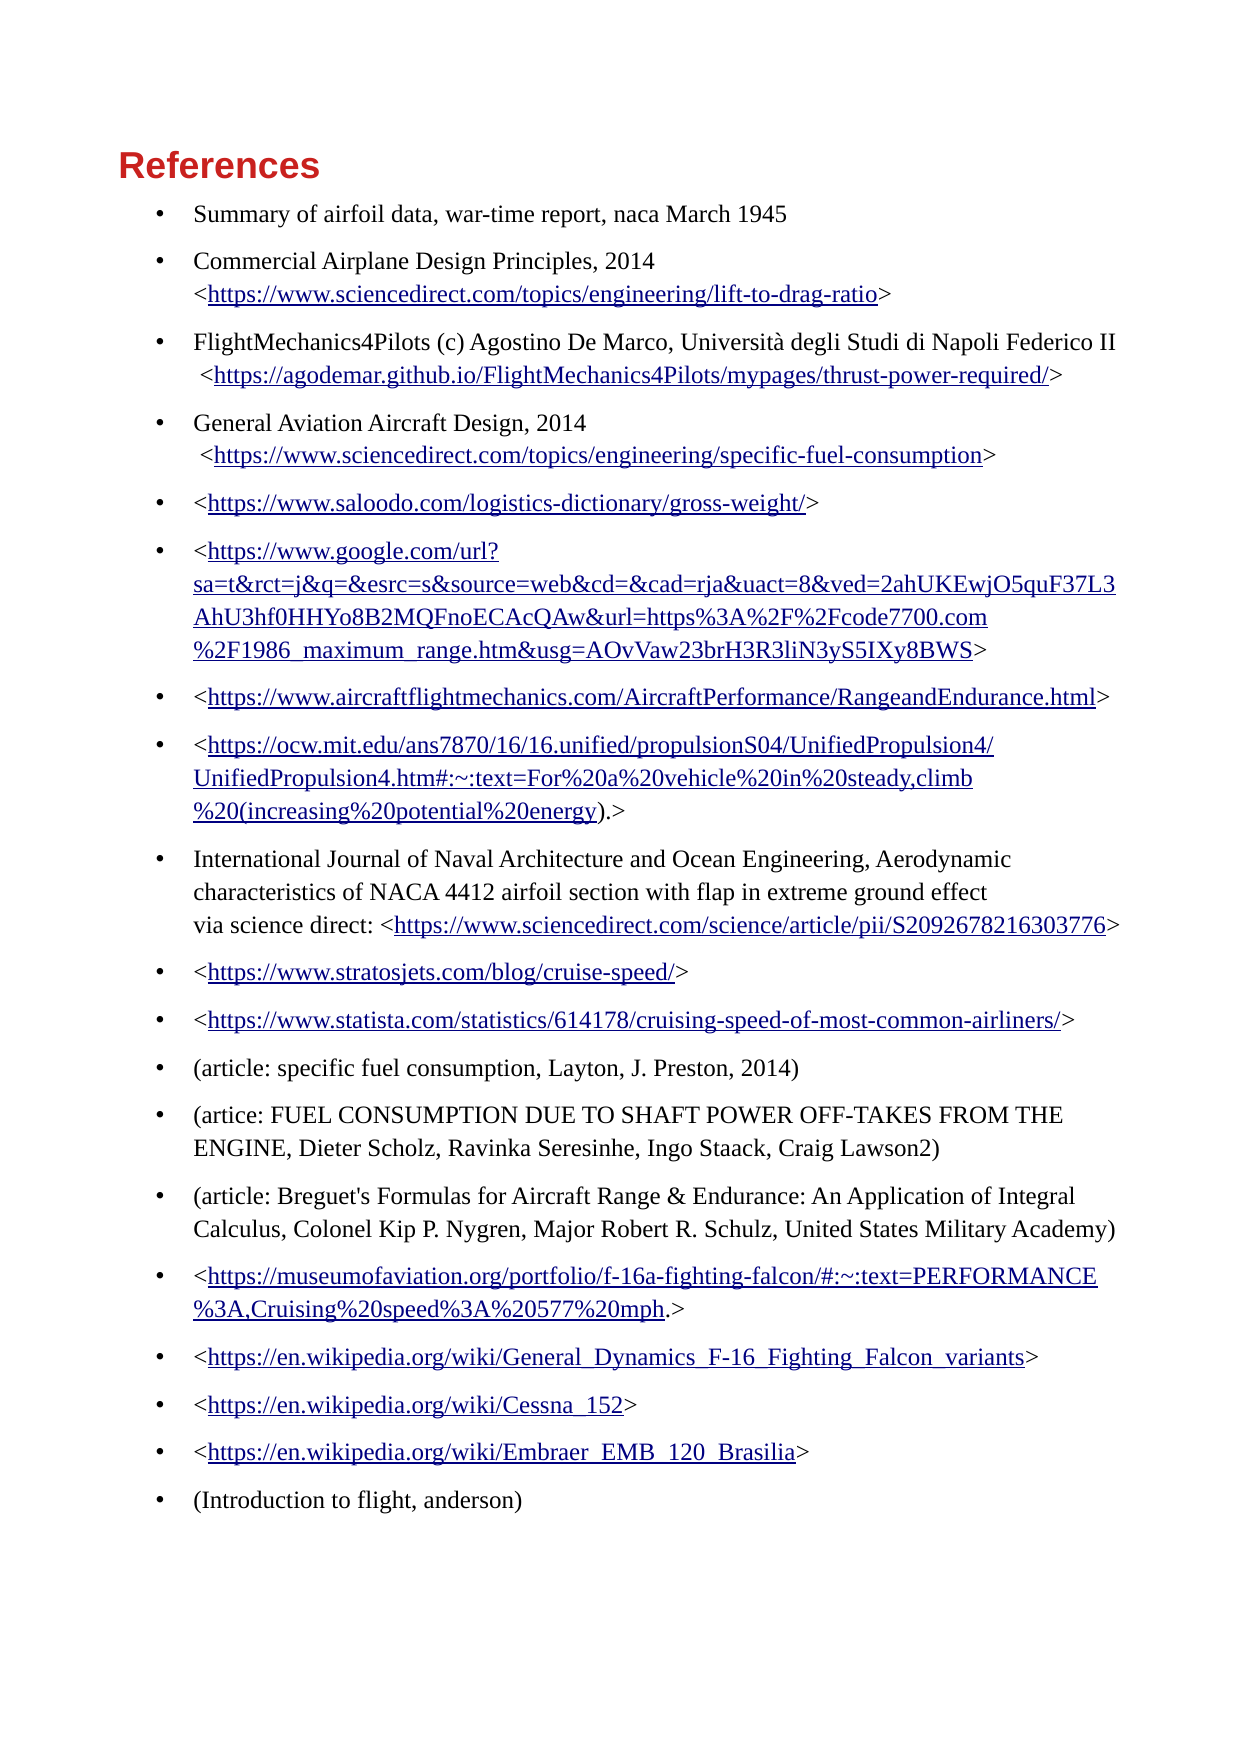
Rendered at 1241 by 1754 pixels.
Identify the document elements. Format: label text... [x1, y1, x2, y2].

list <https://www.statista.com/statistics/614178/cruising-speed-of-most-common-airliners/> [156, 1005, 1122, 1034]
list (artice: FUEL CONSUMPTION DUE TO SHAFT POWER OFF-TAKES FROM THE ENGINE, Dieter Scholz, Ravinka Seresinhe, Ingo Staack, Craig Lawson2) [156, 1100, 1122, 1162]
list <https://www.aircraftflightmechanics.com/AircraftPerformance/RangeandEndurance.html> [156, 682, 1122, 711]
list (article: Breguet's Formulas for Aircraft Range & Endurance: An Application of Integral Calculus, Colonel Kip P. Nygren, Major Robert R. Schulz, United States Military Academy) [156, 1181, 1122, 1243]
list <https://www.google.com/url?sa=t&rct=j&q=&esrc=s&source=web&cd=&cad=rja&uact=8&ved=2ahUKEwjO5quF37L3AhU3hf0HHYo8B2MQFnoECAcQAw&url=https%3A%2F%2Fcode7700.com%2F1986_maximum_range.htm&usg=AOvVaw23brH3R3liN3yS5IXy8BWS> [156, 536, 1122, 664]
list <https://www.stratosjets.com/blog/cruise-speed/> [156, 957, 1122, 986]
subtitle References [118, 143, 1122, 186]
list <https://en.wikipedia.org/wiki/General_Dynamics_F-16_Fighting_Falcon_variants> [156, 1342, 1122, 1371]
list (article: specific fuel consumption, Layton, J. Preston, 2014) [156, 1053, 1122, 1081]
list Commercial Airplane Design Principles, 2014 <https://www.sciencedirect.com/topics/engineering/lift-to-drag-ratio> [156, 246, 1122, 308]
list International Journal of Naval Architecture and Ocean Engineering, Aerodynamic characteristics of NACA 4412 airfoil section with flap in extreme ground effect via science direct: <https://www.sciencedirect.com/science/article/pii/S2092678216303776> [156, 844, 1122, 938]
list <https://en.wikipedia.org/wiki/Embraer_EMB_120_Brasilia> [156, 1437, 1122, 1466]
list Summary of airfoil data, war-time report, naca March 1945 [156, 199, 1122, 227]
list <https://museumofaviation.org/portfolio/f-16a-fighting-falcon/#:~:text=PERFORMANCE%3A,Cruising%20speed%3A%20577%20mph.> [156, 1261, 1122, 1323]
list <https://en.wikipedia.org/wiki/Cessna_152> [156, 1390, 1122, 1418]
list FlightMechanics4Pilots (c) Agostino De Marco, Università degli Studi di Napoli Federico II <https://agodemar.github.io/FlightMechanics4Pilots/mypages/thrust-power-required/> [156, 327, 1122, 389]
list <https://ocw.mit.edu/ans7870/16/16.unified/propulsionS04/UnifiedPropulsion4/UnifiedPropulsion4.htm#:~:text=For%20a%20vehicle%20in%20steady,climb%20(increasing%20potential%20energy).> [156, 730, 1122, 825]
list <https://www.saloodo.com/logistics-dictionary/gross-weight/> [156, 488, 1122, 517]
list General Aviation Aircraft Design, 2014 <https://www.sciencedirect.com/topics/engineering/specific-fuel-consumption> [156, 408, 1122, 469]
list (Introduction to flight, anderson) [156, 1485, 1122, 1514]
